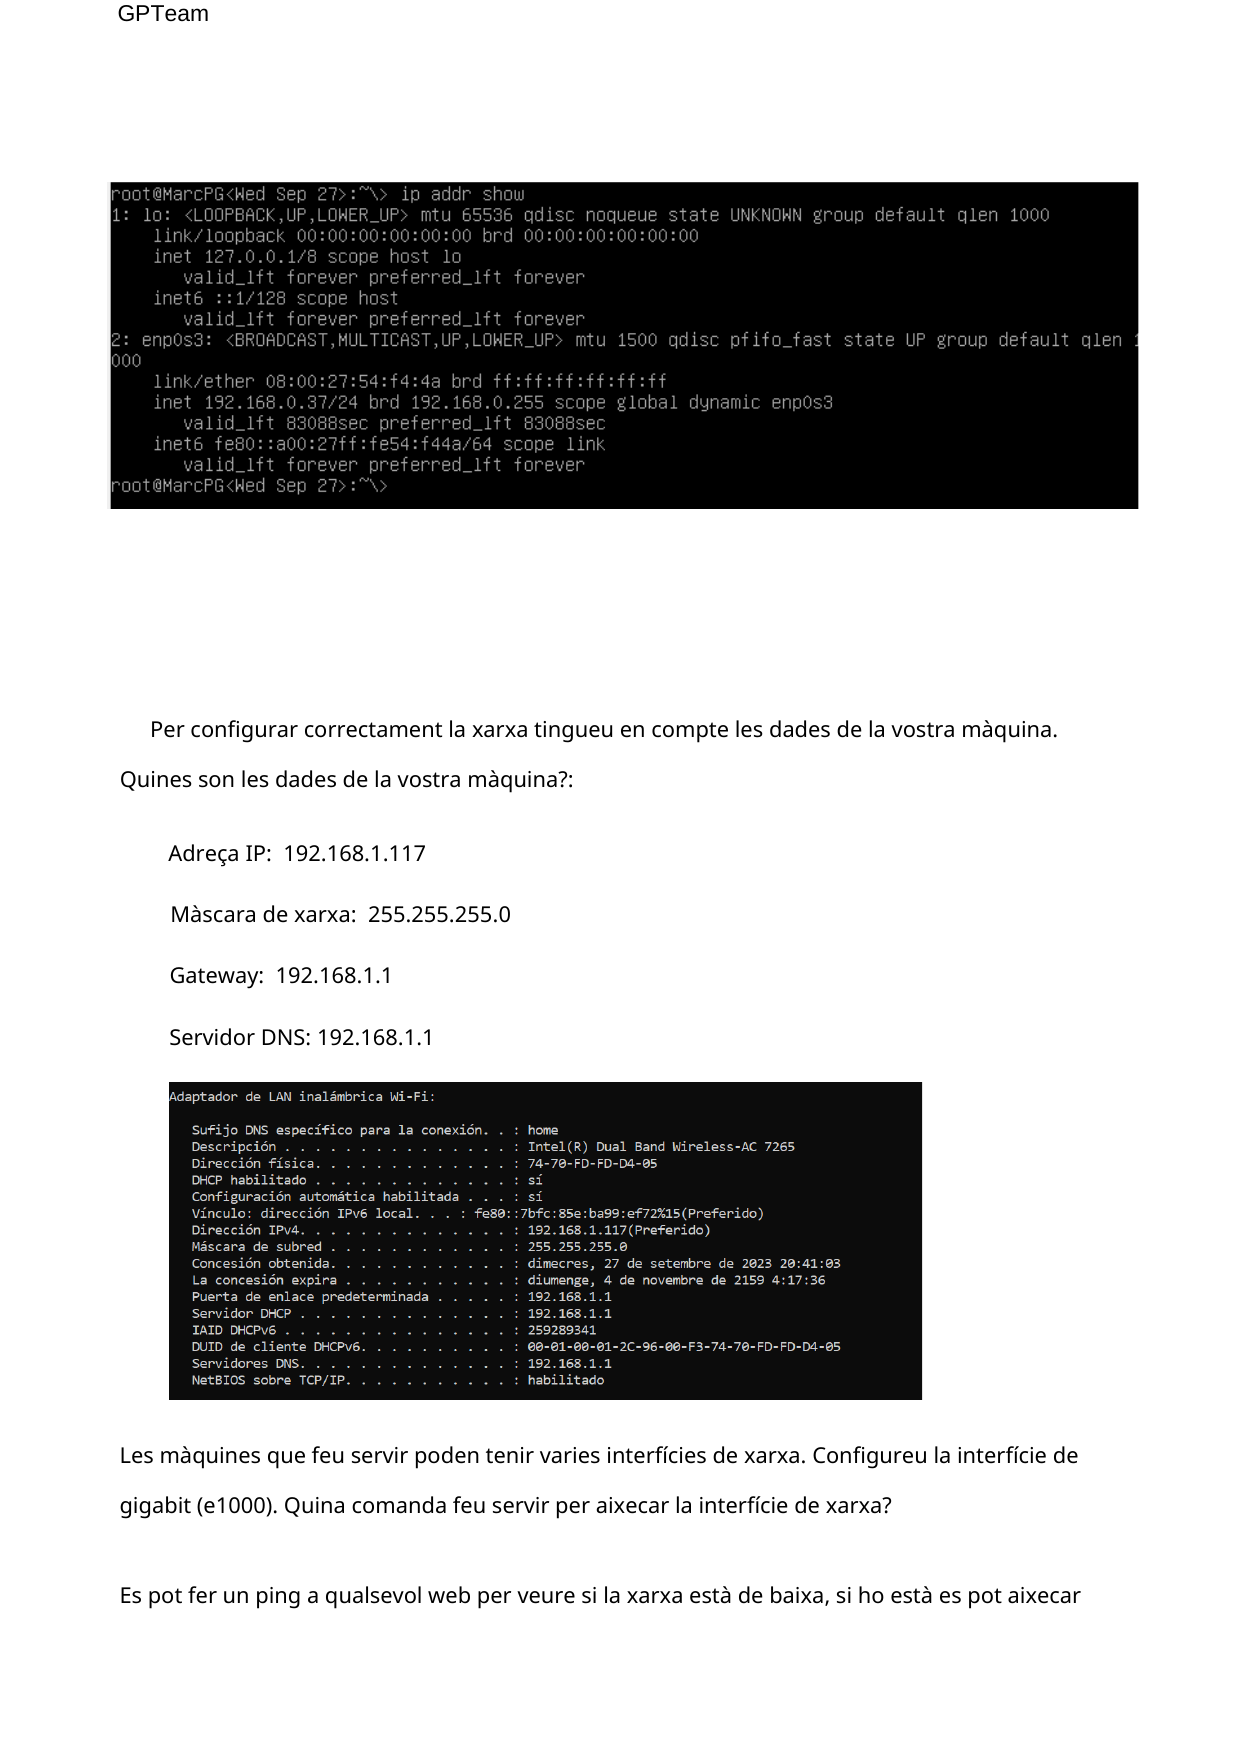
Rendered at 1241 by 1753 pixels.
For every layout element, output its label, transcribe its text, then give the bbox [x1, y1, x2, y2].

text Adreça IP: 192.168.1.117 [168, 838, 1128, 867]
text Màscara de xarxa: 255.255.255.0 [170, 899, 1128, 929]
text Per configurar correctament la xarxa tingueu en compte les dades de la vostra màquina. Quines son les dades de la vostra màquina?: [119, 714, 1122, 794]
picture [107, 182, 1139, 509]
text Es pot fer un ping a qualsevol web per veure si la xarxa està de baixa, si ho està es pot aixecar [119, 1580, 1122, 1610]
text Gateway: 192.168.1.1 [169, 960, 1128, 990]
picture [664, 1082, 923, 1400]
text Les màquines que feu servir poden tenir varies interfícies de xarxa. Configureu la interfície de gigabit (e1000). Quina comanda feu servir per aixecar la interfície de xarxa? [119, 1440, 1122, 1520]
text Servidor DNS: 192.168.1.1 [169, 1022, 1128, 1051]
